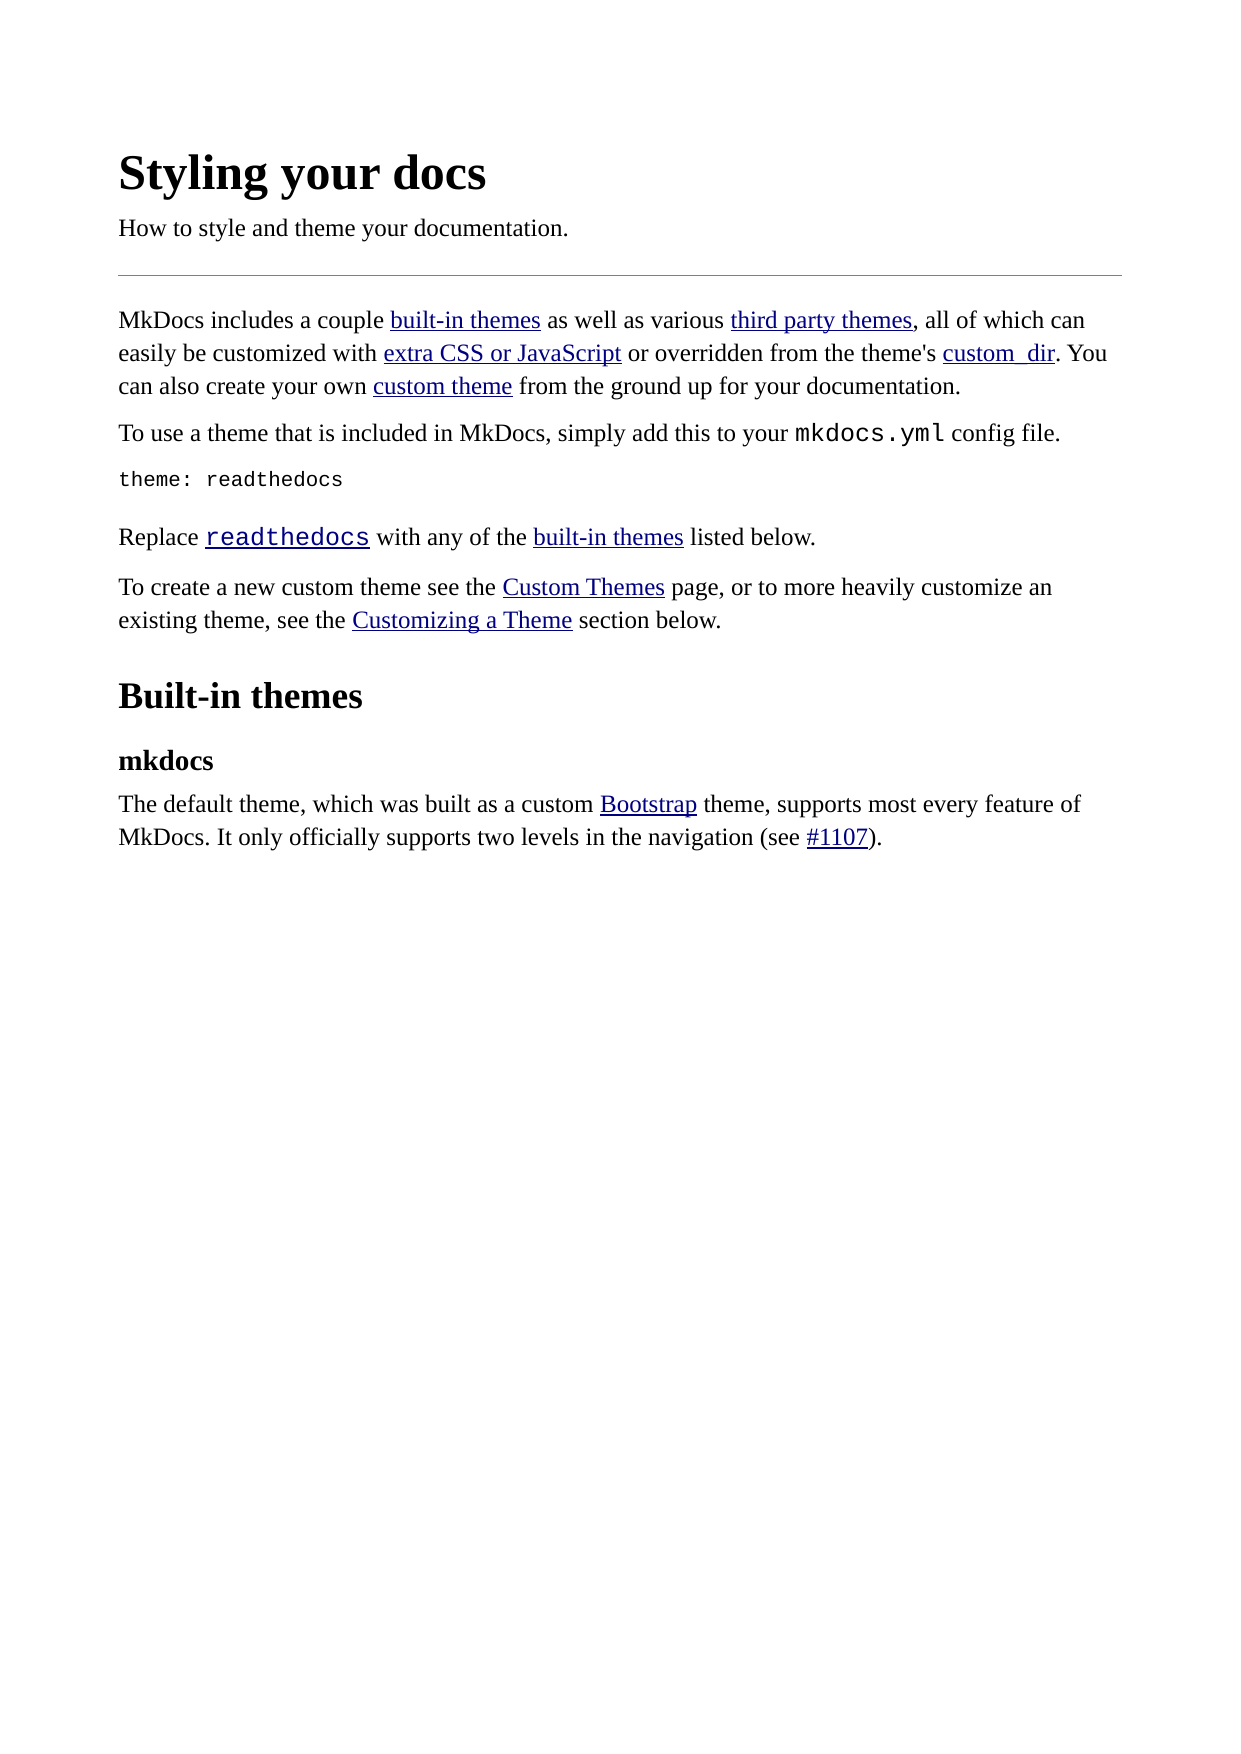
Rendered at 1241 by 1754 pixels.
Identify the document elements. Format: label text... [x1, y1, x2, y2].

text To create a new custom theme see the Custom Themes page, or to more heavily customize an existing theme, see the Customizing a Theme section below. [118, 572, 1122, 633]
subtitle mkdocs [118, 743, 1122, 777]
text How to style and theme your documentation. [118, 213, 1122, 242]
text theme: readthedocs [118, 468, 1122, 492]
subtitle Built-in themes [118, 673, 1122, 716]
text The default theme, which was built as a custom Bootstrap theme, supports most every feature of MkDocs. It only officially supports two levels in the navigation (see #1107). [118, 789, 1122, 851]
subtitle Styling your docs [118, 143, 1122, 201]
text MkDocs includes a couple built-in themes as well as various third party themes, all of which can easily be customized with extra CSS or JavaScript or overridden from the theme's custom_dir. You can also create your own custom theme from the ground up for your documentation. [118, 305, 1122, 400]
text To use a theme that is included in MkDocs, simply add this to your mkdocs.yml config file. [118, 418, 1122, 449]
text Replace readthedocs with any of the built-in themes listed below. [118, 522, 1122, 552]
